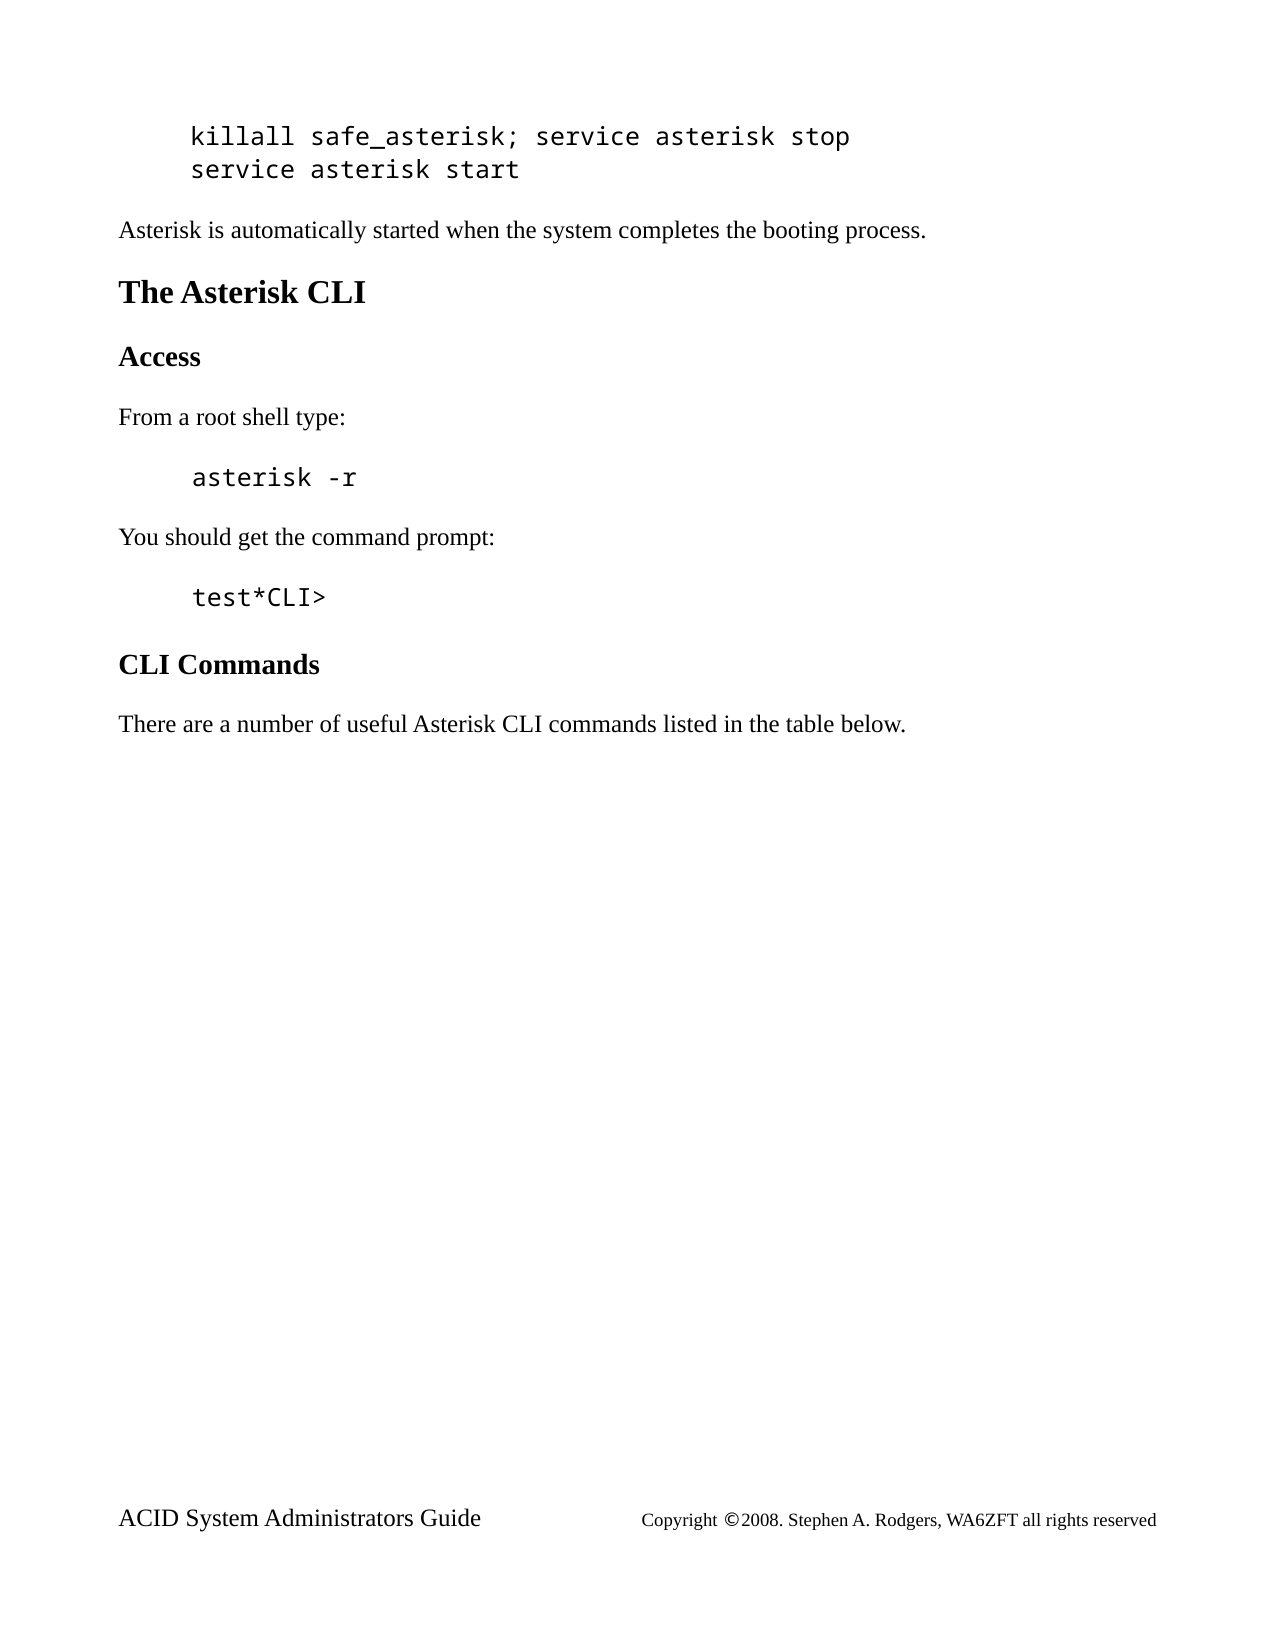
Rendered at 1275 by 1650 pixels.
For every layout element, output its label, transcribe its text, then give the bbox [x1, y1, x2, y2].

text test*CLI> [118, 580, 1157, 614]
text From a root shell type: [118, 402, 1157, 431]
text CLI Commands [118, 647, 1157, 681]
text The Asterisk CLI [118, 272, 1157, 311]
text asterisk -r [118, 459, 1157, 493]
text There are a number of useful Asterisk CLI commands listed in the table below. [118, 709, 1157, 738]
text Access [118, 339, 1157, 373]
text You should get the command prompt: [118, 522, 1157, 551]
text Asterisk is automatically started when the system completes the booting process. [118, 215, 1157, 244]
text service asterisk start [190, 152, 1157, 186]
text killall safe_asterisk; service asterisk stop [190, 118, 1157, 152]
